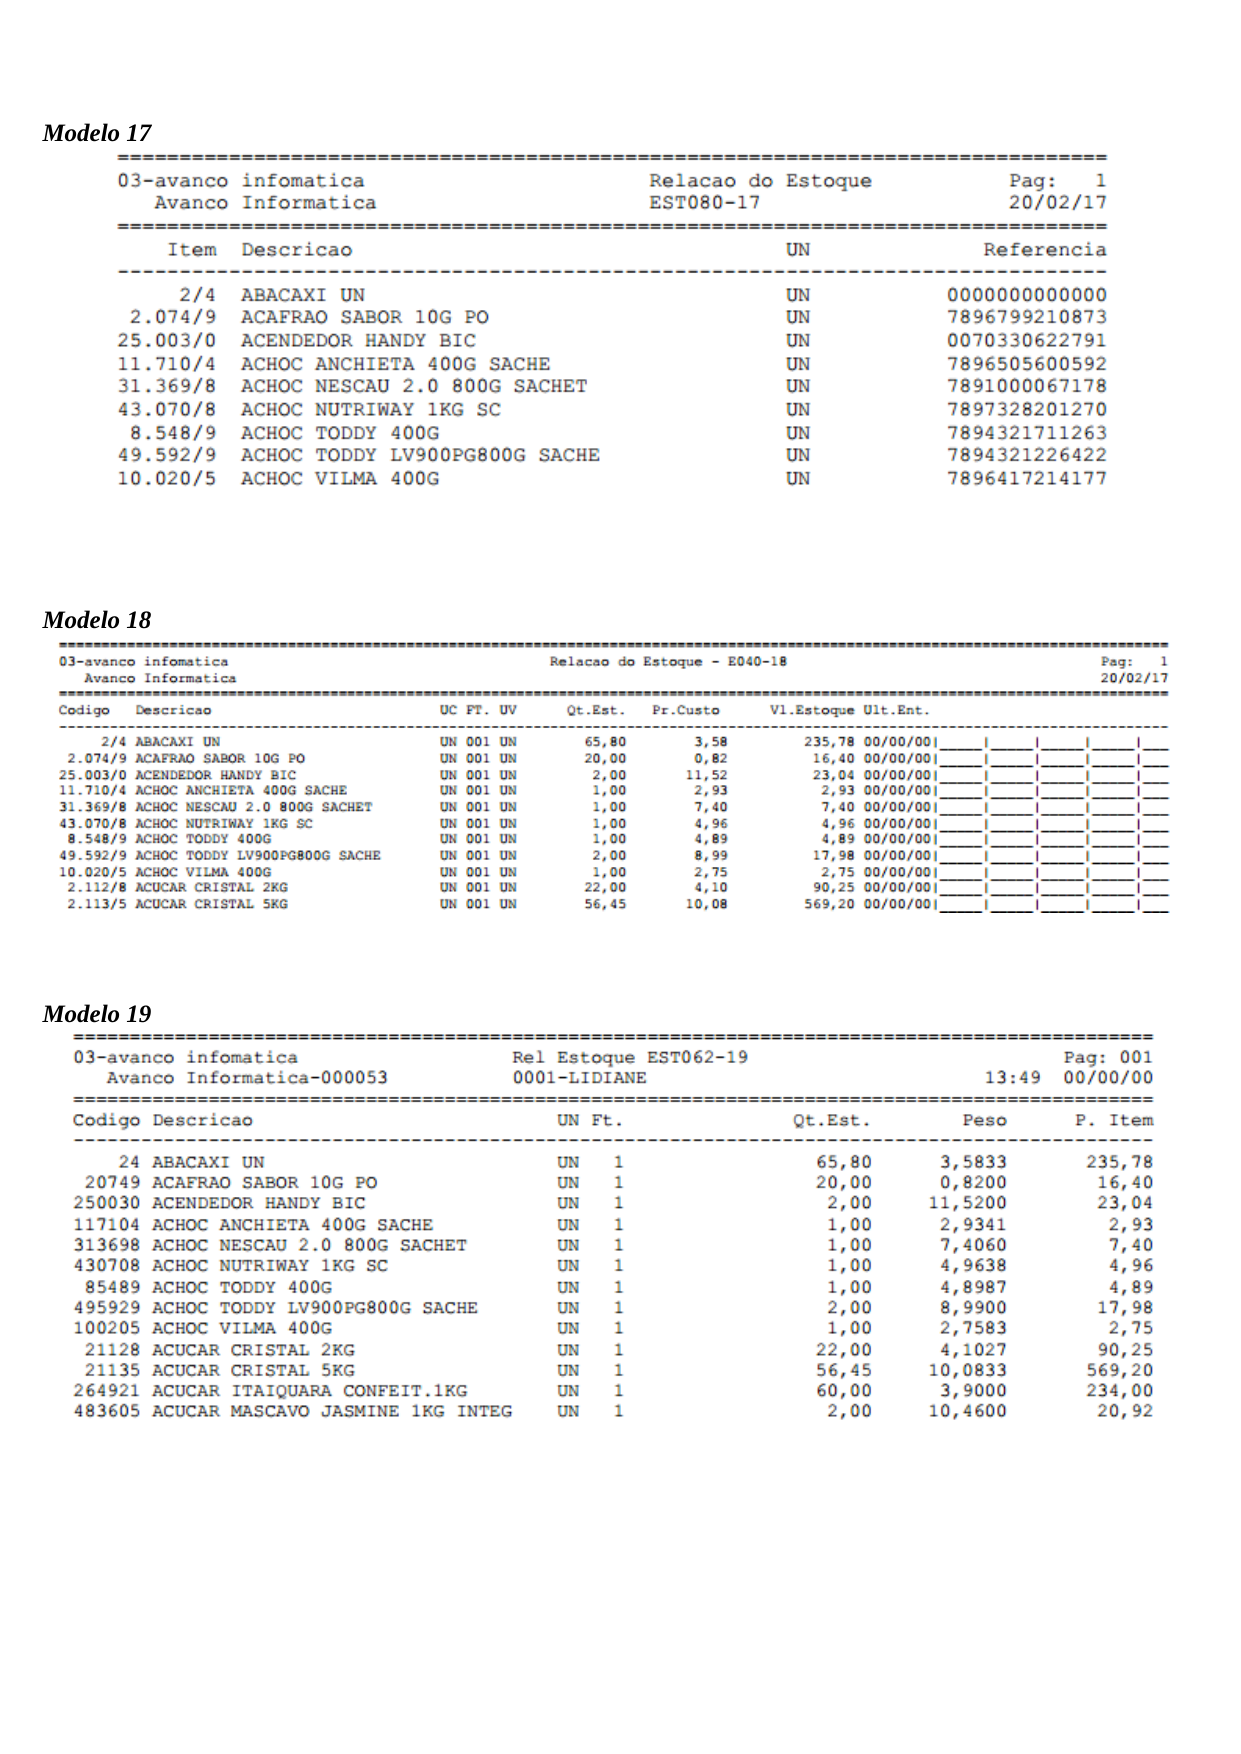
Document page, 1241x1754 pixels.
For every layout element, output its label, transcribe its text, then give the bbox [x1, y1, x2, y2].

text Modelo 19 [42, 999, 1189, 1027]
picture [110, 146, 1122, 491]
text Modelo 18 [42, 606, 1189, 634]
picture [52, 634, 1179, 913]
text Modelo 17 [42, 118, 1189, 147]
picture [66, 1027, 1165, 1423]
